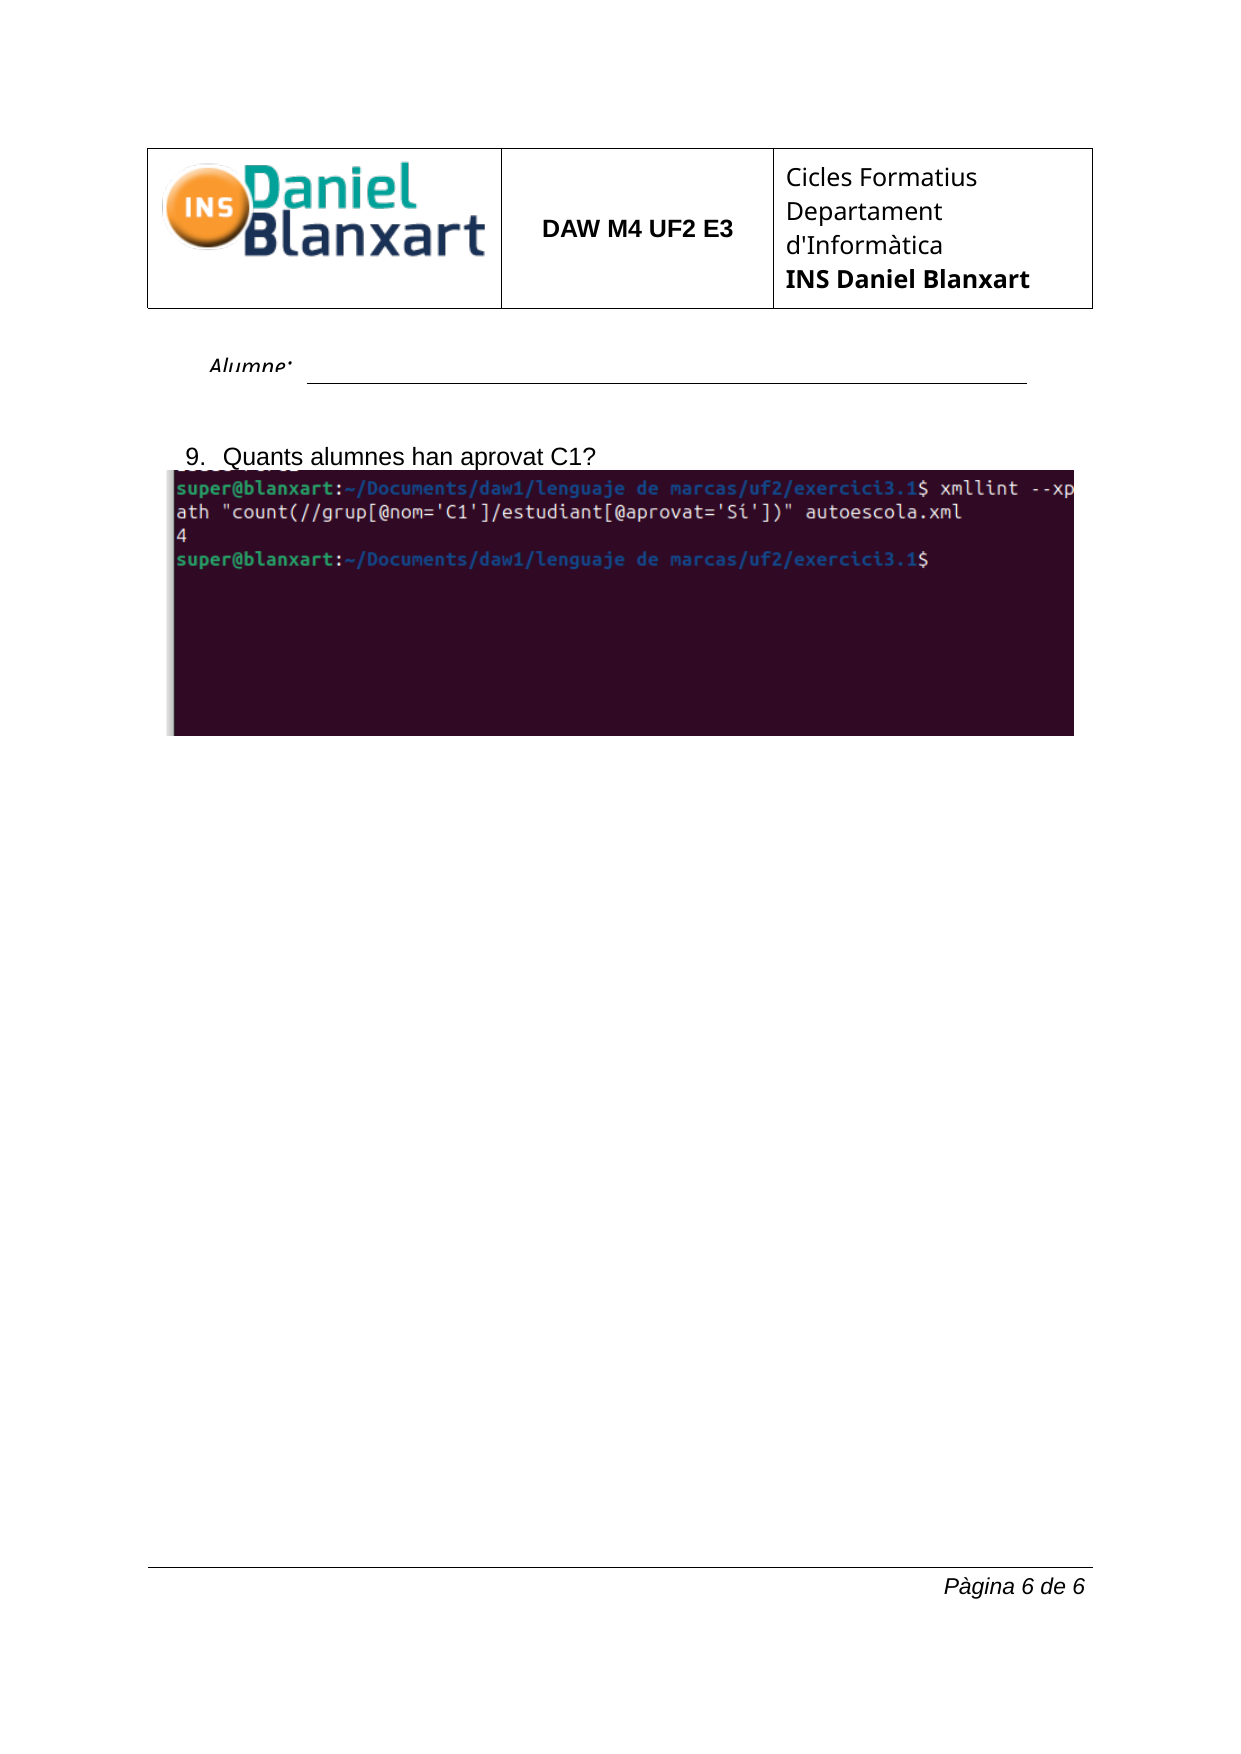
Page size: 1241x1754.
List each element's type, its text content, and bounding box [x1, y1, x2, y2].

picture [159, 160, 490, 259]
picture [166, 470, 1074, 736]
list Quants alumnes han aprovat C1? [185, 442, 1093, 470]
